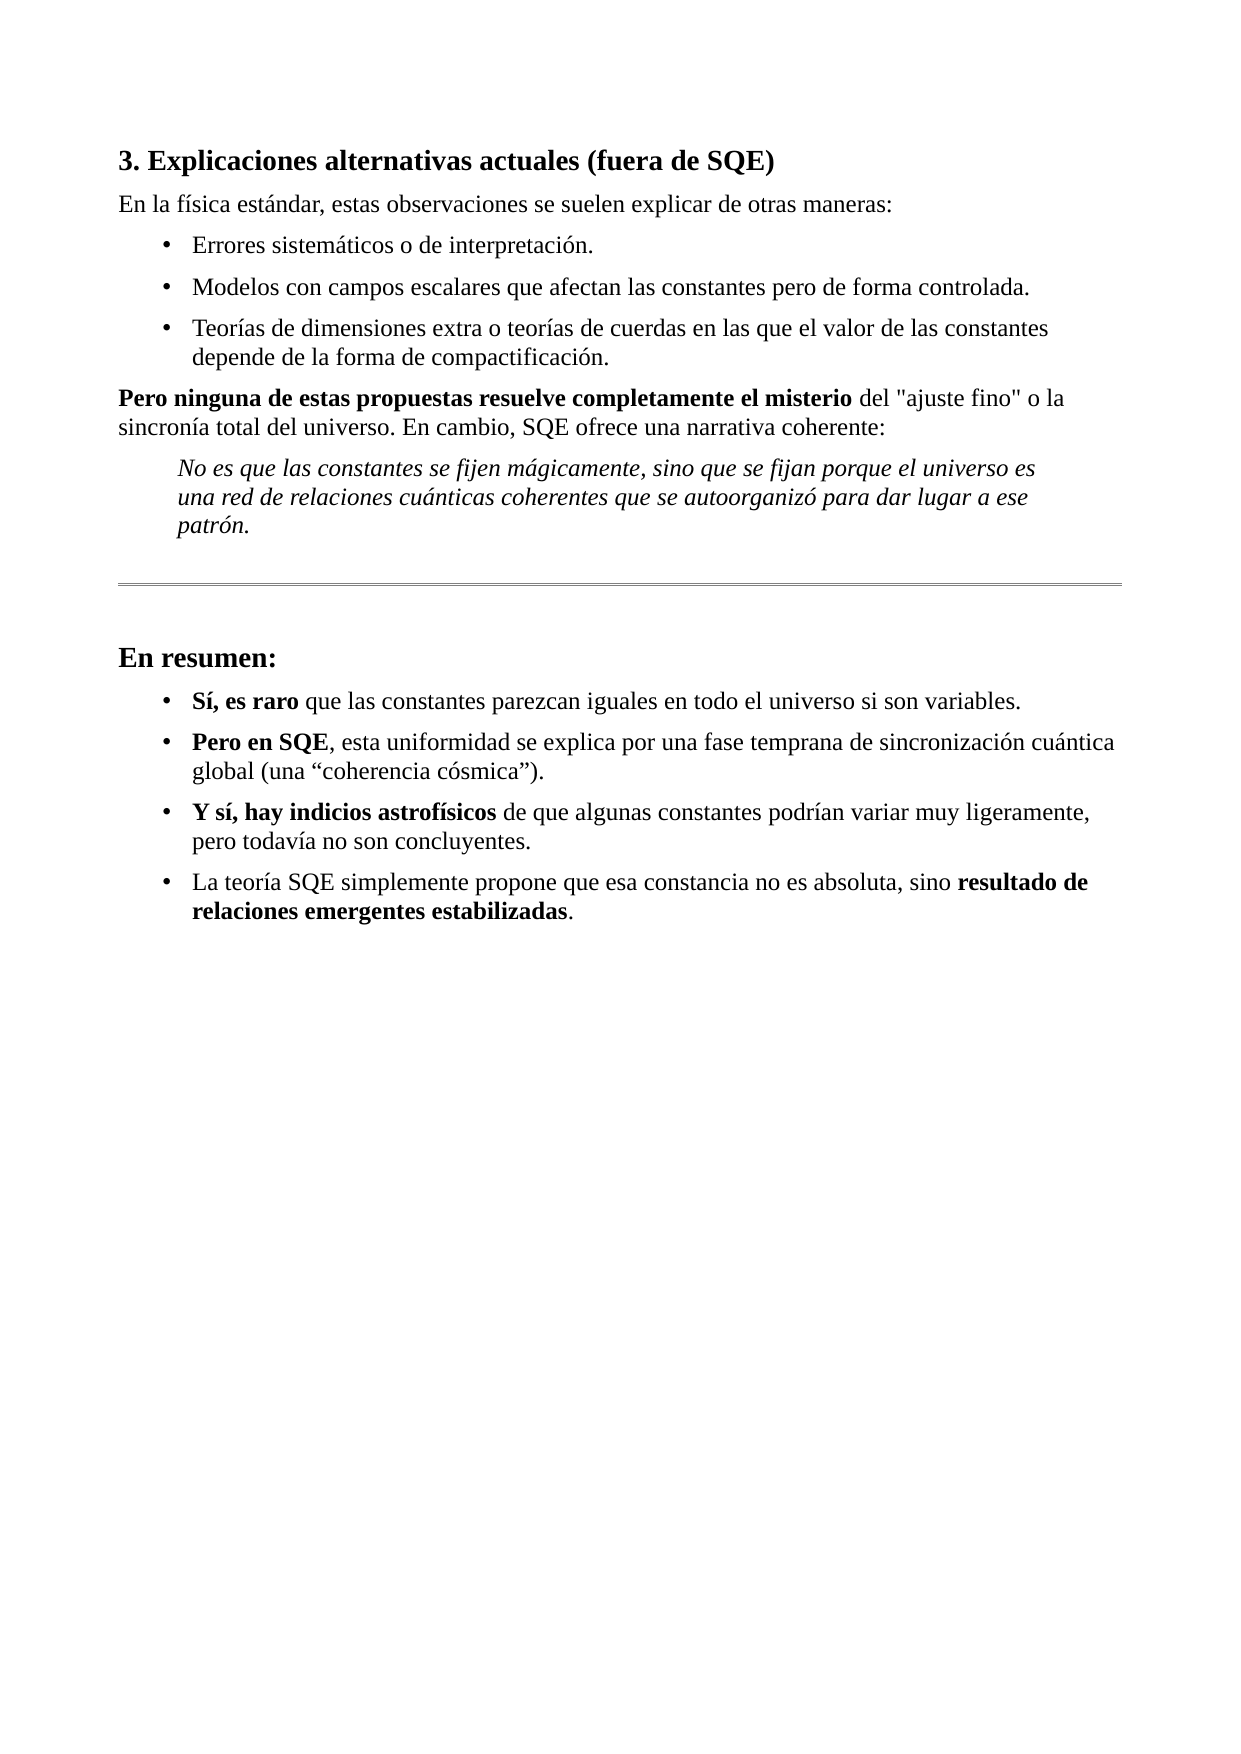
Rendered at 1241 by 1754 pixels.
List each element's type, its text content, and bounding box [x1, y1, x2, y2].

list Y sí, hay indicios astrofísicos de que algunas constantes podrían variar muy ligeramente, pero todavía no son concluyentes. [162, 797, 1122, 854]
text No es que las constantes se fijen mágicamente, sino que se fijan porque el universo es una red de relaciones cuánticas coherentes que se autoorganizó para dar lugar a ese patrón. [177, 453, 1063, 539]
text Pero ninguna de estas propuestas resuelve completamente el misterio del "ajuste fino" o la sincronía total del universo. En cambio, SQE ofrece una narrativa coherente: [118, 383, 1122, 440]
list La teoría SQE simplemente propone que esa constancia no es absoluta, sino resultado de relaciones emergentes estabilizadas. [162, 867, 1122, 924]
list Teorías de dimensiones extra o teorías de cuerdas en las que el valor de las constantes depende de la forma de compactificación. [162, 313, 1122, 370]
list Modelos con campos escalares que afectan las constantes pero de forma controlada. [162, 272, 1122, 300]
subtitle En resumen: [118, 640, 1122, 673]
list Sí, es raro que las constantes parezcan iguales en todo el universo si son variables. [162, 686, 1122, 714]
subtitle 3. Explicaciones alternativas actuales (fuera de SQE) [118, 143, 1122, 177]
text En la física estándar, estas observaciones se suelen explicar de otras maneras: [118, 189, 1122, 218]
list Pero en SQE, esta uniformidad se explica por una fase temprana de sincronización cuántica global (una “coherencia cósmica”). [162, 727, 1122, 784]
list Errores sistemáticos o de interpretación. [162, 230, 1122, 259]
